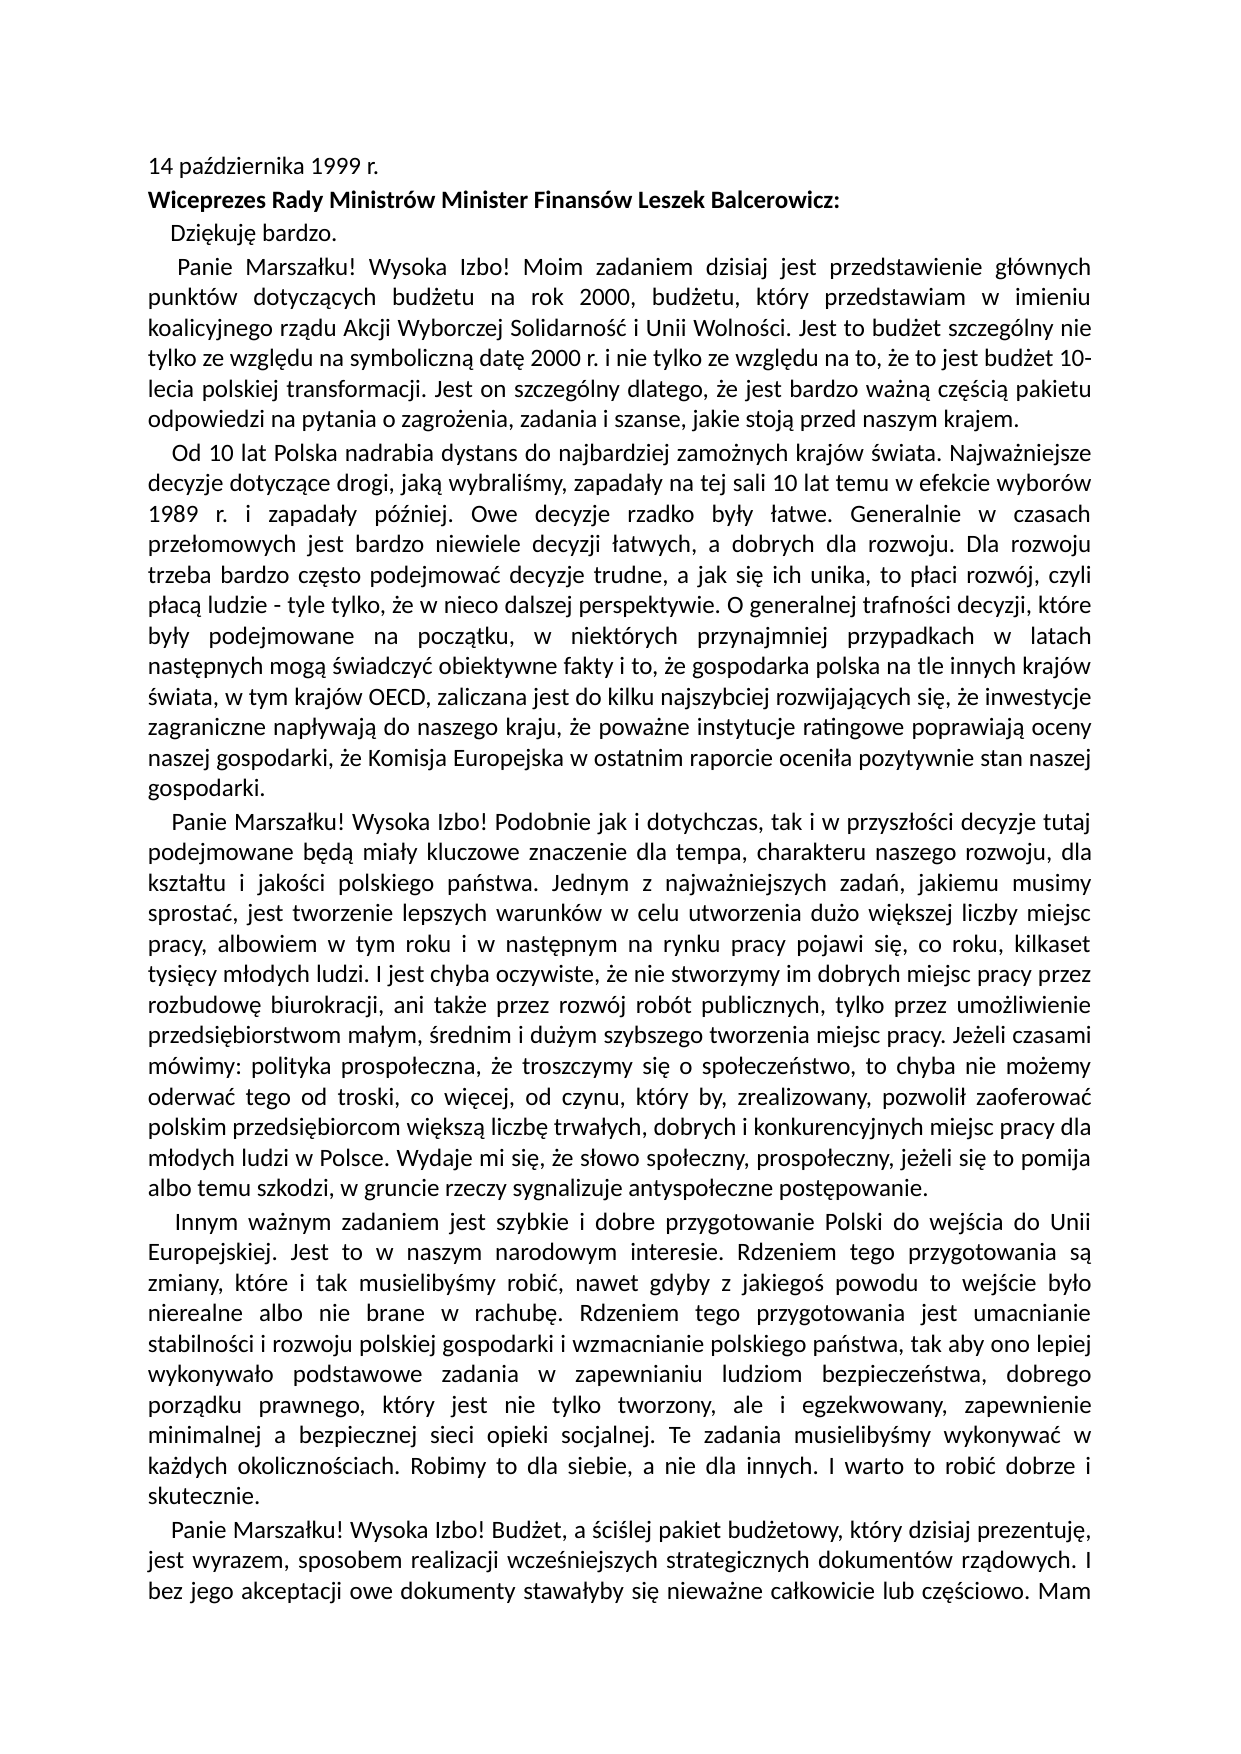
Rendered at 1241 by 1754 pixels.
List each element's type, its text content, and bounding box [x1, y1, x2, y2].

text Dziękuję bardzo. [148, 217, 1093, 248]
text 14 października 1999 r. [148, 151, 1093, 181]
text Panie Marszałku! Wysoka Izbo! Podobnie jak i dotychczas, tak i w przyszłości decyzje tutaj podejmowane będą miały kluczowe znaczenie dla tempa, charakteru naszego rozwoju, dla kształtu i jakości polskiego państwa. Jednym z najważniejszych zadań, jakiemu musimy sprostać, jest tworzenie lepszych warunków w celu utworzenia dużo większej liczby miejsc pracy, albowiem w tym roku i w następnym na rynku pracy pojawi się, co roku, kilkaset tysięcy młodych ludzi. I jest chyba oczywiste, że nie stworzymy im dobrych miejsc pracy przez rozbudowę biurokracji, ani także przez rozwój robót publicznych, tylko przez umożliwienie przedsiębiorstwom małym, średnim i dużym szybszego tworzenia miejsc pracy. Jeżeli czasami mówimy: polityka prospołeczna, że troszczymy się o społeczeństwo, to chyba nie możemy oderwać tego od troski, co więcej, od czynu, który by, zrealizowany, pozwolił zaoferować polskim przedsiębiorcom większą liczbę trwałych, dobrych i konkurencyjnych miejsc pracy dla młodych ludzi w Polsce. Wydaje mi się, że słowo społeczny, prospołeczny, jeżeli się to pomija albo temu szkodzi, w gruncie rzeczy sygnalizuje antyspołeczne postępowanie. [148, 806, 1093, 1203]
text Wiceprezes Rady Ministrów Minister Finansów Leszek Balcerowicz: [148, 184, 1093, 214]
text Od 10 lat Polska nadrabia dystans do najbardziej zamożnych krajów świata. Najważniejsze decyzje dotyczące drogi, jaką wybraliśmy, zapadały na tej sali 10 lat temu w efekcie wyborów 1989 r. i zapadały później. Owe decyzje rzadko były łatwe. Generalnie w czasach przełomowych jest bardzo niewiele decyzji łatwych, a dobrych dla rozwoju. Dla rozwoju trzeba bardzo często podejmować decyzje trudne, a jak się ich unika, to płaci rozwój, czyli płacą ludzie - tyle tylko, że w nieco dalszej perspektywie. O generalnej trafności decyzji, które były podejmowane na początku, w niektórych przynajmniej przypadkach w latach następnych mogą świadczyć obiektywne fakty i to, że gospodarka polska na tle innych krajów świata, w tym krajów OECD, zaliczana jest do kilku najszybciej rozwijających się, że inwestycje zagraniczne napływają do naszego kraju, że poważne instytucje ratingowe poprawiają oceny naszej gospodarki, że Komisja Europejska w ostatnim raporcie oceniła pozytywnie stan naszej gospodarki. [148, 437, 1093, 803]
text Panie Marszałku! Wysoka Izbo! Budżet, a ściślej pakiet budżetowy, który dzisiaj prezentuję, jest wyrazem, sposobem realizacji wcześniejszych strategicznych dokumentów rządowych. I bez jego akceptacji owe dokumenty stawałyby się nieważne całkowicie lub częściowo. Mam [148, 1514, 1093, 1605]
text Panie Marszałku! Wysoka Izbo! Moim zadaniem dzisiaj jest przedstawienie głównych punktów dotyczących budżetu na rok 2000, budżetu, który przedstawiam w imieniu koalicyjnego rządu Akcji Wyborczej Solidarność i Unii Wolności. Jest to budżet szczególny nie tylko ze względu na symboliczną datę 2000 r. i nie tylko ze względu na to, że to jest budżet 10-lecia polskiej transformacji. Jest on szczególny dlatego, że jest bardzo ważną częścią pakietu odpowiedzi na pytania o zagrożenia, zadania i szanse, jakie stoją przed naszym krajem. [148, 251, 1093, 434]
text Innym ważnym zadaniem jest szybkie i dobre przygotowanie Polski do wejścia do Unii Europejskiej. Jest to w naszym narodowym interesie. Rdzeniem tego przygotowania są zmiany, które i tak musielibyśmy robić, nawet gdyby z jakiegoś powodu to wejście było nierealne albo nie brane w rachubę. Rdzeniem tego przygotowania jest umacnianie stabilności i rozwoju polskiej gospodarki i wzmacnianie polskiego państwa, tak aby ono lepiej wykonywało podstawowe zadania w zapewnianiu ludziom bezpieczeństwa, dobrego porządku prawnego, który jest nie tylko tworzony, ale i egzekwowany, zapewnienie minimalnej a bezpiecznej sieci opieki socjalnej. Te zadania musielibyśmy wykonywać w każdych okolicznościach. Robimy to dla siebie, a nie dla innych. I warto to robić dobrze i skutecznie. [148, 1206, 1093, 1511]
